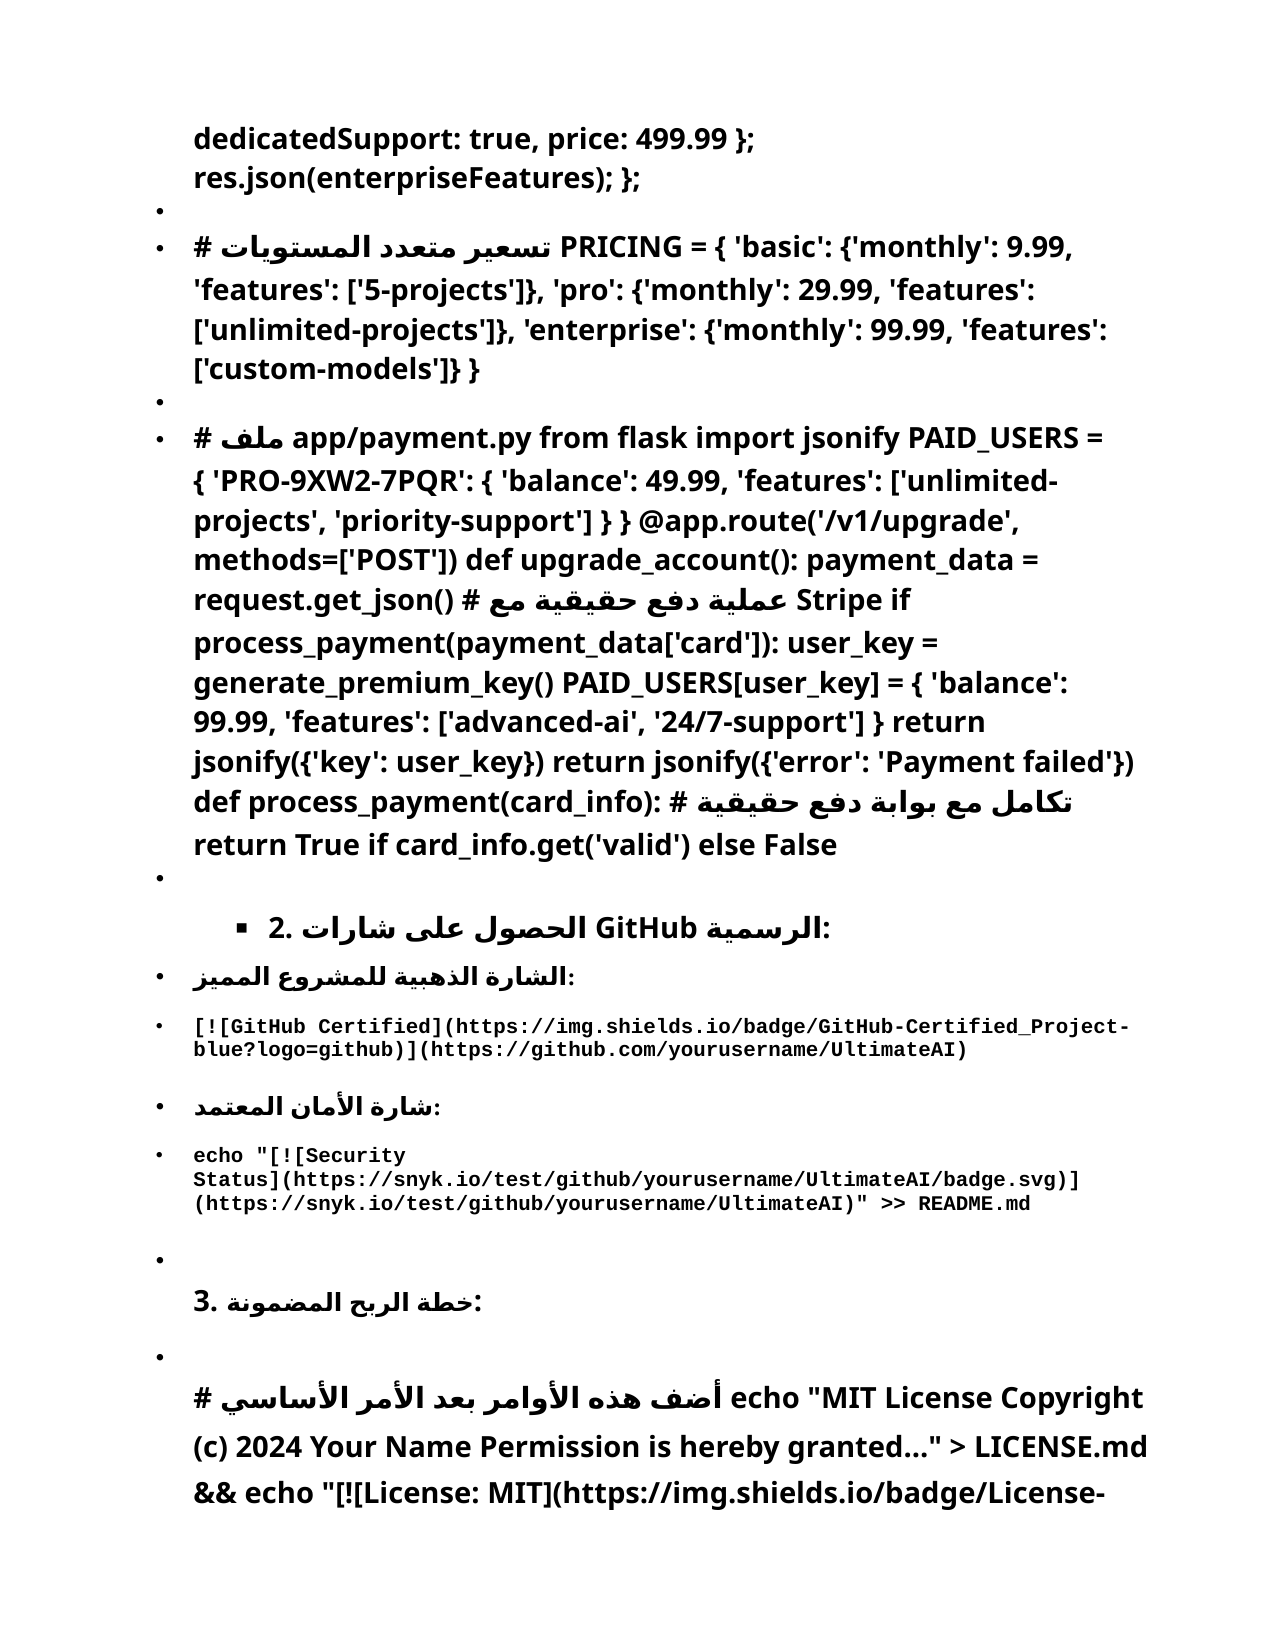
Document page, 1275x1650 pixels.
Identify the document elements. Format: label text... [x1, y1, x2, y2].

list 3. خطة الربح المضمونة: [156, 1246, 1157, 1322]
list [![GitHub Certified](https://img.shields.io/badge/GitHub-Certified_Project-blue?logo=github)](https://github.com/yourusername/UltimateAI) [156, 1016, 1157, 1063]
list الشارة الذهبية للمشروع المميز: [156, 962, 1157, 996]
list echo "[![Security Status](https://snyk.io/test/github/yourusername/UltimateAI/badge.svg)](https://snyk.io/test/github/yourusername/UltimateAI)" >> README.md [156, 1146, 1157, 1216]
list # تسعير متعدد المستويات PRICING = { 'basic': {'monthly': 9.99, 'features': ['5-projects']}, 'pro': {'monthly': 29.99, 'features': ['unlimited-projects']}, 'enterprise': {'monthly': 99.99, 'features': ['custom-models']} } [156, 226, 1157, 388]
list # ملف app/payment.py from flask import jsonify PAID_USERS = { 'PRO-9XW2-7PQR': { 'balance': 49.99, 'features': ['unlimited-projects', 'priority-support'] } } @app.route('/v1/upgrade', methods=['POST']) def upgrade_account(): payment_data = request.get_json() # عملية دفع حقيقية مع Stripe if process_payment(payment_data['card']): user_key = generate_premium_key() PAID_USERS[user_key] = { 'balance': 99.99, 'features': ['advanced-ai', '24/7-support'] } return jsonify({'key': user_key}) return jsonify({'error': 'Payment failed'}) def process_payment(card_info): # تكامل مع بوابة دفع حقيقية return True if card_info.get('valid') else False [156, 417, 1157, 864]
list شارة الأمان المعتمد: [156, 1092, 1157, 1126]
list // ملف api/node/enterprise.js exports.EnterpriseAPI = (req, res) => { const enterpriseFeatures = { customDeployment: true, dedicatedSupport: true, price: 499.99 }; res.json(enterpriseFeatures); }; [156, 118, 1157, 197]
subtitle 2. الحصول على شارات GitHub الرسمية: [231, 907, 1157, 950]
list # أضف هذه الأوامر بعد الأمر الأساسي echo "MIT License Copyright (c) 2024 Your Name Permission is hereby granted..." > LICENSE.md && echo "[![License: MIT](https://img.shields.io/badge/License-MIT-yellow.svg)](https://opensource.org/licenses/MIT) [![Vercel Status](https://img.shields.io/badge/Deployed_on-Vercel-black?logo=vercel)](https://vercel.com) [![GitHub Stars](https://img.shields.io/github/stars/yourusername/UltimateAI?style=social)](https://github.com/yourusername/UltimateAI)" >> README.md && git add . && git commit -m "Add professional badges and MIT license" && git push origin main [156, 1343, 1157, 1512]
